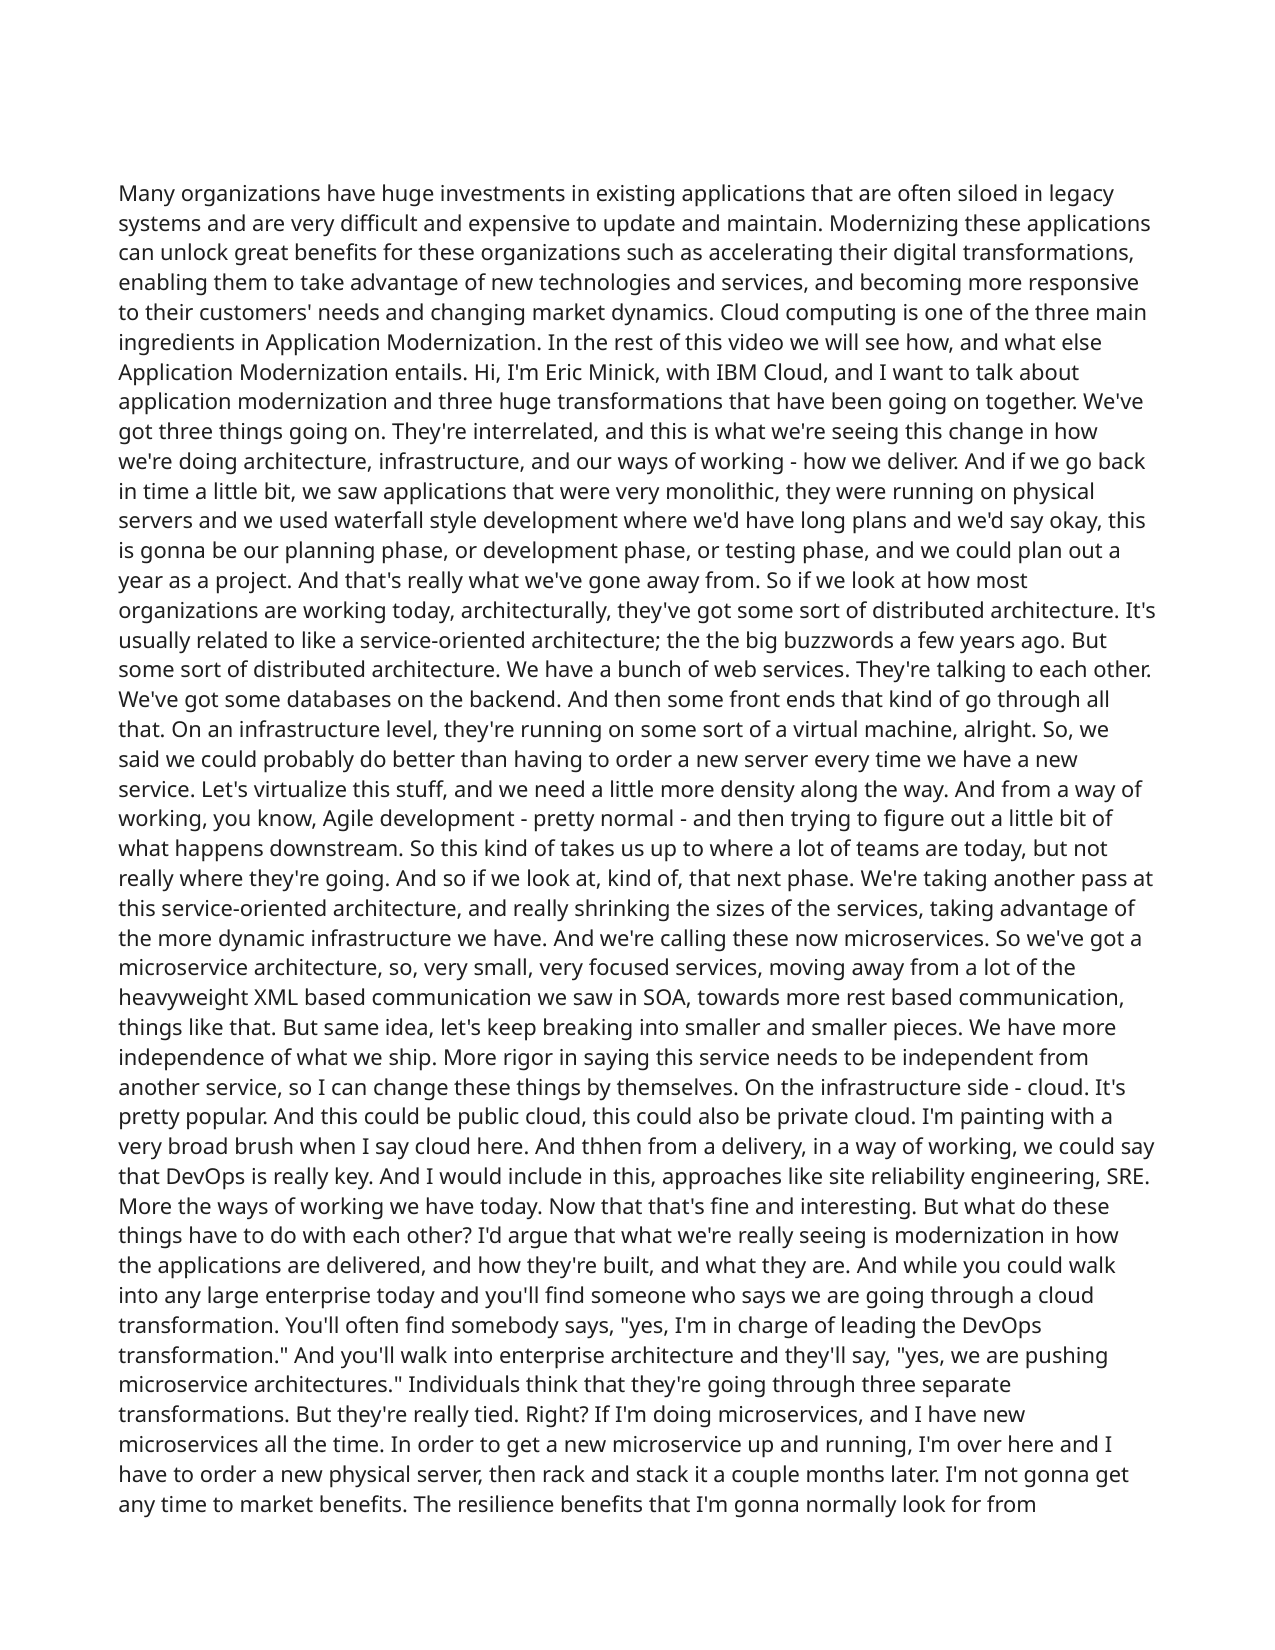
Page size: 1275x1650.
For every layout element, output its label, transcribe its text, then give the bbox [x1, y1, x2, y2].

text Many organizations have huge investments in existing applications that are often siloed in legacy systems and are very difficult and expensive to update and maintain. Modernizing these applications can unlock great benefits for these organizations such as accelerating their digital transformations, enabling them to take advantage of new technologies and services, and becoming more responsive to their customers' needs and changing market dynamics. Cloud computing is one of the three main ingredients in Application Modernization. In the rest of this video we will see how, and what else Application Modernization entails. Hi, I'm Eric Minick, with IBM Cloud, and I want to talk about application modernization and three huge transformations that have been going on together. We've got three things going on. They're interrelated, and this is what we're seeing this change in how we're doing architecture, infrastructure, and our ways of working - how we deliver. And if we go back in time a little bit, we saw applications that were very monolithic, they were running on physical servers and we used waterfall style development where we'd have long plans and we'd say okay, this is gonna be our planning phase, or development phase, or testing phase, and we could plan out a year as a project. And that's really what we've gone away from. So if we look at how most organizations are working today, architecturally, they've got some sort of distributed architecture. It's usually related to like a service-oriented architecture; the the big buzzwords a few years ago. But some sort of distributed architecture. We have a bunch of web services. They're talking to each other. We've got some databases on the backend. And then some front ends that kind of go through all that. On an infrastructure level, they're running on some sort of a virtual machine, alright. So, we said we could probably do better than having to order a new server every time we have a new service. Let's virtualize this stuff, and we need a little more density along the way. And from a way of working, you know, Agile development - pretty normal - and then trying to figure out a little bit of what happens downstream. So this kind of takes us up to where a lot of teams are today, but not really where they're going. And so if we look at, kind of, that next phase. We're taking another pass at this service-oriented architecture, and really shrinking the sizes of the services, taking advantage of the more dynamic infrastructure we have. And we're calling these now microservices. So we've got a microservice architecture, so, very small, very focused services, moving away from a lot of the heavyweight XML based communication we saw in SOA, towards more rest based communication, things like that. But same idea, let's keep breaking into smaller and smaller pieces. We have more independence of what we ship. More rigor in saying this service needs to be independent from another service, so I can change these things by themselves. On the infrastructure side - cloud. It's pretty popular. And this could be public cloud, this could also be private cloud. I'm painting with a very broad brush when I say cloud here. And thhen from a delivery, in a way of working, we could say that DevOps is really key. And I would include in this, approaches like site reliability engineering, SRE. More the ways of working we have today. Now that that's fine and interesting. But what do these things have to do with each other? I'd argue that what we're really seeing is modernization in how the applications are delivered, and how they're built, and what they are. And while you could walk into any large enterprise today and you'll find someone who says we are going through a cloud transformation. You'll often find somebody says, "yes, I'm in charge of leading the DevOps transformation." And you'll walk into enterprise architecture and they'll say, "yes, we are pushing microservice architectures." Individuals think that they're going through three separate transformations. But they're really tied. Right? If I'm doing microservices, and I have new microservices all the time. In order to get a new microservice up and running, I'm over here and I have to order a new physical server, then rack and stack it a couple months later. I'm not gonna get any time to market benefits. The resilience benefits that I'm gonna normally look for from [118, 178, 1157, 1518]
